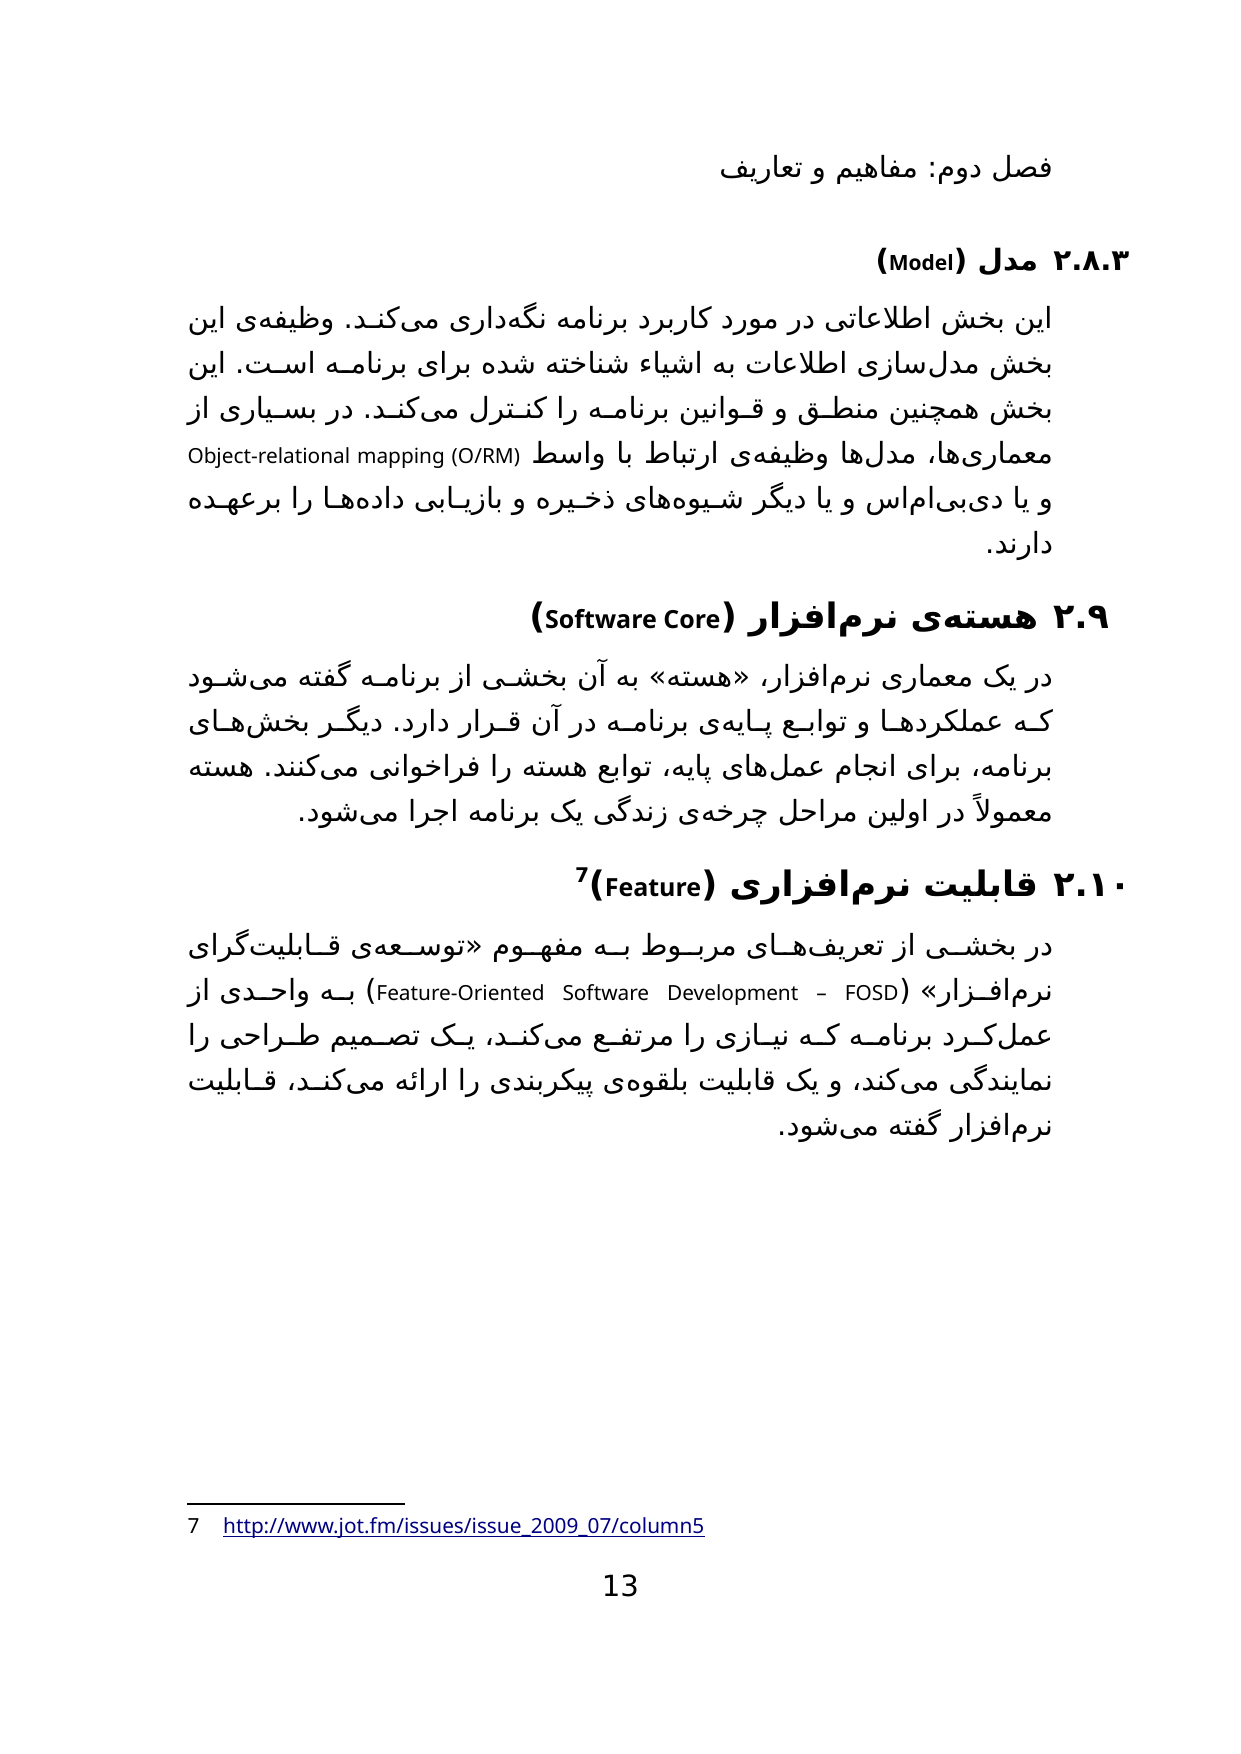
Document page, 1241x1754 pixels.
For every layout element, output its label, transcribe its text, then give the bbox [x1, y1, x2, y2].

subtitle مدل (Model) [187, 243, 1053, 278]
text این بخش اطلاعاتی در مورد کاربرد برنامه نگه‌داری می‌کند. وظیفه‌ی این بخش مدل‌سازی اطلاعات به اشیاء شناخته شده برای برنامه است. این بخش همچنین منطق و قوانین برنامه را کنترل می‌کند. در بسیاری از معماری‌ها، مدل‌ها وظیفه‌ی ارتباط با واسط Object-relational mapping (O/RM) و یا دی‌بی‌ام‌اس و یا دیگر شیوه‌های ذخیره و بازیابی داده‌ها را بر‌عهده دارند. [187, 290, 1053, 560]
text در یک معماری نرم‌افزار، «هسته» به آن بخشی از برنامه گفته می‌شود که عملکرد‌ها و توابع پایه‌ی برنامه در آن قرار دارد. دیگر بخش‌های برنامه، برای انجام عمل‌های پایه، توابع هسته را فراخوانی می‌کنند. هسته معمولاً در اولین مراحل چرخه‌ی زندگی یک برنامه اجرا می‌شود. [187, 649, 1053, 829]
text در بخشی از تعریف‌های مربوط به مفهوم «توسعه‌ی قابلیت‌گرای نرم‌افزار» (Feature-Oriented Software Development – FOSD) به واحدی از عمل‌کرد برنامه که نیازی را مرتفع می‌کند، یک تصمیم طراحی را نمایندگی می‌کند، و یک قابلیت بلقوه‌ی پیکربندی را ارائه می‌کند، قابلیت نرم‌افزار گفته می‌شود. [187, 917, 1053, 1142]
subtitle هسته‌ی نرم‌افزار (Software Core) [187, 596, 1053, 636]
text http://www.jot.fm/issues/issue_2009_07/column5 [187, 1510, 1053, 1540]
subtitle قابلیت نرم‌افزاری (Feature) [187, 864, 1053, 905]
